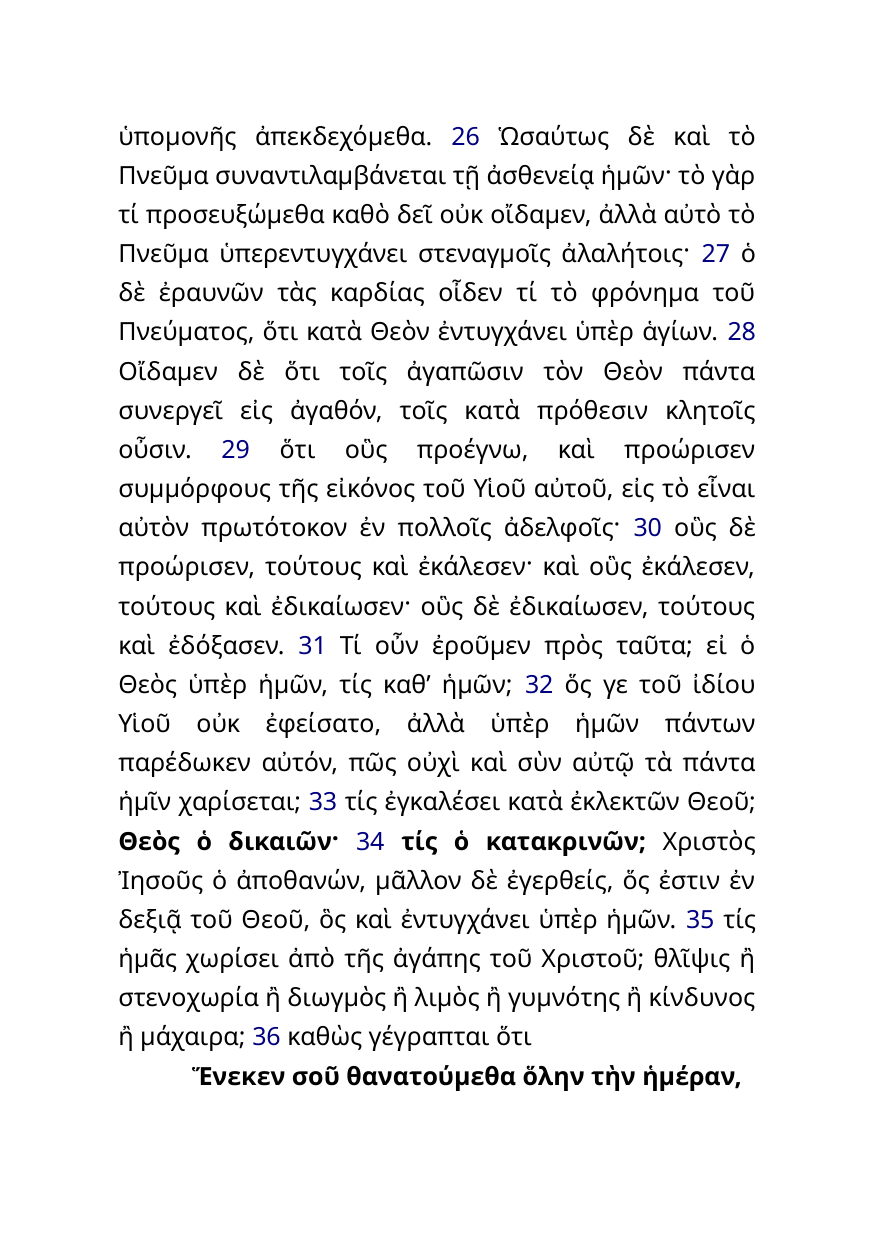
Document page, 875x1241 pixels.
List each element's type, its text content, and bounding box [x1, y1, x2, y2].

text ὑπομονῆς ἀπεκδεχόμεθα. 26 Ὡσαύτως δὲ καὶ τὸ Πνεῦμα συναντιλαμβάνεται τῇ ἀσθενείᾳ ἡμῶν· τὸ γὰρ τί προσευξώμεθα καθὸ δεῖ οὐκ οἴδαμεν, ἀλλὰ αὐτὸ τὸ Πνεῦμα ὑπερεντυγχάνει στεναγμοῖς ἀλαλήτοις· 27 ὁ δὲ ἐραυνῶν τὰς καρδίας οἶδεν τί τὸ φρόνημα τοῦ Πνεύματος, ὅτι κατὰ Θεὸν ἐντυγχάνει ὑπὲρ ἁγίων. 28 Οἴδαμεν δὲ ὅτι τοῖς ἀγαπῶσιν τὸν Θεὸν πάντα συνεργεῖ εἰς ἀγαθόν, τοῖς κατὰ πρόθεσιν κλητοῖς οὖσιν. 29 ὅτι οὓς προέγνω, καὶ προώρισεν συμμόρφους τῆς εἰκόνος τοῦ Υἱοῦ αὐτοῦ, εἰς τὸ εἶναι αὐτὸν πρωτότοκον ἐν πολλοῖς ἀδελφοῖς· 30 οὓς δὲ προώρισεν, τούτους καὶ ἐκάλεσεν· καὶ οὓς ἐκάλεσεν, τούτους καὶ ἐδικαίωσεν· οὓς δὲ ἐδικαίωσεν, τούτους καὶ ἐδόξασεν. 31 Τί οὖν ἐροῦμεν πρὸς ταῦτα; εἰ ὁ Θεὸς ὑπὲρ ἡμῶν, τίς καθ’ ἡμῶν; 32 ὅς γε τοῦ ἰδίου Υἱοῦ οὐκ ἐφείσατο, ἀλλὰ ὑπὲρ ἡμῶν πάντων παρέδωκεν αὐτόν, πῶς οὐχὶ καὶ σὺν αὐτῷ τὰ πάντα ἡμῖν χαρίσεται; 33 τίς ἐγκαλέσει κατὰ ἐκλεκτῶν Θεοῦ; Θεὸς ὁ δικαιῶν· 34 τίς ὁ κατακρινῶν; Χριστὸς Ἰησοῦς ὁ ἀποθανών, μᾶλλον δὲ ἐγερθείς, ὅς ἐστιν ἐν δεξιᾷ τοῦ Θεοῦ, ὃς καὶ ἐντυγχάνει ὑπὲρ ἡμῶν. 35 τίς ἡμᾶς χωρίσει ἀπὸ τῆς ἀγάπης τοῦ Χριστοῦ; θλῖψις ἢ στενοχωρία ἢ διωγμὸς ἢ λιμὸς ἢ γυμνότης ἢ κίνδυνος ἢ μάχαιρα; 36 καθὼς γέγραπται ὅτι [118, 118, 756, 1053]
text Ἕνεκεν σοῦ θανατούμεθα ὅλην τὴν ἡμέραν, [118, 1058, 756, 1092]
